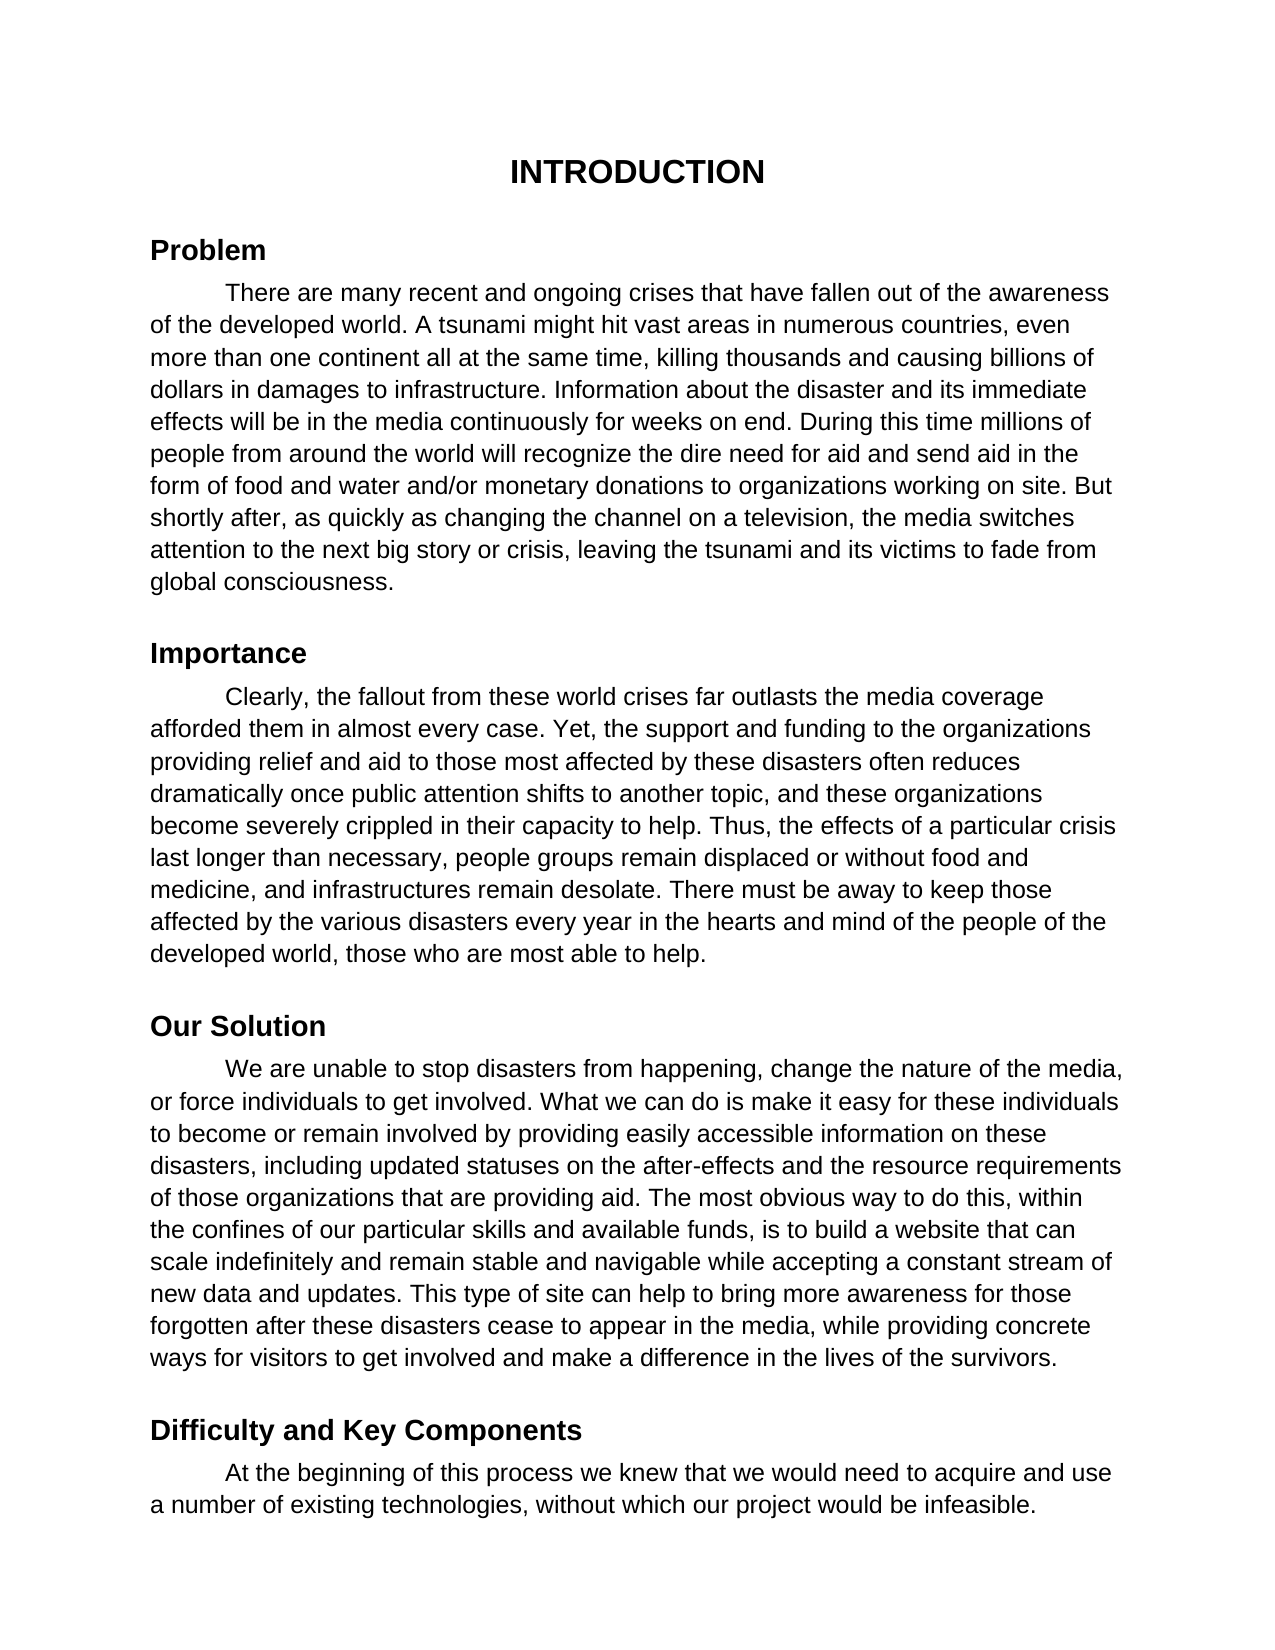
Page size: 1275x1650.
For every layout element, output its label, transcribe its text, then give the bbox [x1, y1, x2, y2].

text We are unable to stop disasters from happening, change the nature of the media, or force individuals to get involved. What we can do is make it easy for these individuals to become or remain involved by providing easily accessible information on these disasters, including updated statuses on the after-effects and the resource requirements of those organizations that are providing aid. The most obvious way to do this, within the confines of our particular skills and available funds, is to build a website that can scale indefinitely and remain stable and navigable while accepting a constant stream of new data and updates. This type of site can help to bring more awareness for those forgotten after these disasters cease to appear in the media, while providing concrete ways for visitors to get involved and make a difference in the lives of the survivors. [150, 1055, 1125, 1372]
text There are many recent and ongoing crises that have fallen out of the awareness of the developed world. A tsunami might hit vast areas in numerous countries, even more than one continent all at the same time, killing thousands and causing billions of dollars in damages to infrastructure. Information about the disaster and its immediate effects will be in the media continuously for weeks on end. During this time millions of people from around the world will recognize the dire need for aid and send aid in the form of food and water and/or monetary donations to organizations working on site. But shortly after, as quickly as changing the channel on a television, the media switches attention to the next big story or crisis, leaving the tsunami and its victims to fade from global consciousness. [150, 279, 1125, 596]
subtitle Difficulty and Key Components [150, 1413, 1125, 1446]
subtitle Importance [150, 637, 1125, 670]
subtitle INTRODUCTION [150, 153, 1125, 190]
subtitle Problem [150, 233, 1125, 266]
text At the beginning of this process we knew that we would need to acquire and use a number of existing technologies, without which our project would be infeasible. [150, 1459, 1125, 1519]
subtitle Our Solution [150, 1009, 1125, 1042]
text Clearly, the fallout from these world crises far outlasts the media coverage afforded them in almost every case. Yet, the support and funding to the organizations providing relief and aid to those most affected by these disasters often reduces dramatically once public attention shifts to another topic, and these organizations become severely crippled in their capacity to help. Thus, the effects of a particular crisis last longer than necessary, people groups remain displaced or without food and medicine, and infrastructures remain desolate. There must be away to keep those affected by the various disasters every year in the hearts and mind of the people of the developed world, those who are most able to help. [150, 683, 1125, 968]
